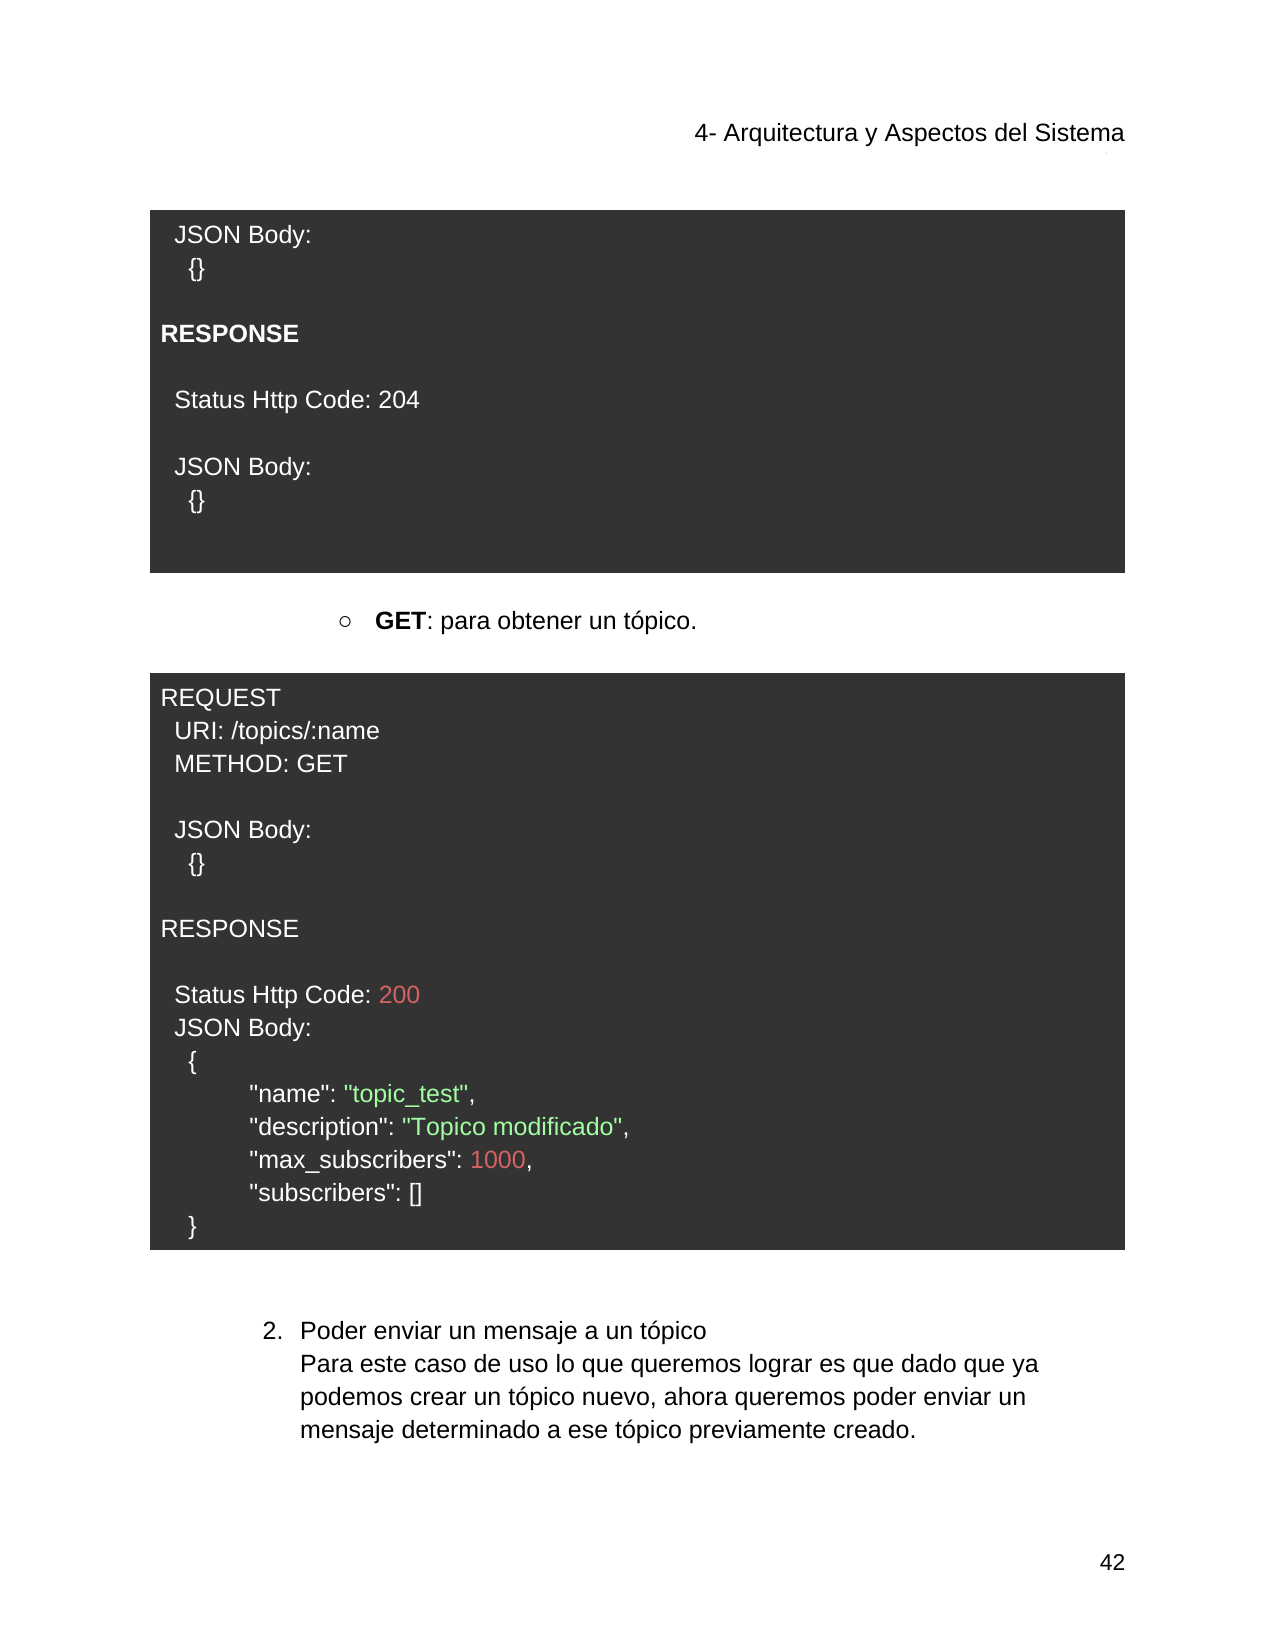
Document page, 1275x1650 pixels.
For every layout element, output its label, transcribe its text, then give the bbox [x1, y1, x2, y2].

list Poder enviar un mensaje a un tópico [262, 1316, 1125, 1345]
table_cell [150, 524, 1125, 573]
list GET: para obtener un tópico. [337, 606, 1125, 635]
text Para este caso de uso lo que queremos lograr es que dado que ya podemos crear un tópico nuevo, ahora queremos poder enviar un mensaje determinado a ese tópico previamente creado. [300, 1349, 1125, 1444]
table_header JSON Body: {} RESPONSE Status Http Code: 204 JSON Body: {} [150, 210, 1125, 524]
table_header REQUEST URI: /topics/:name METHOD: GET JSON Body: {} RESPONSE Status Http Code: 200 JSON Body: { "name": "topic_test", "description": "Topico modificado", "max_subscribers": 1000, "subscribers": [] } [150, 673, 1125, 1250]
